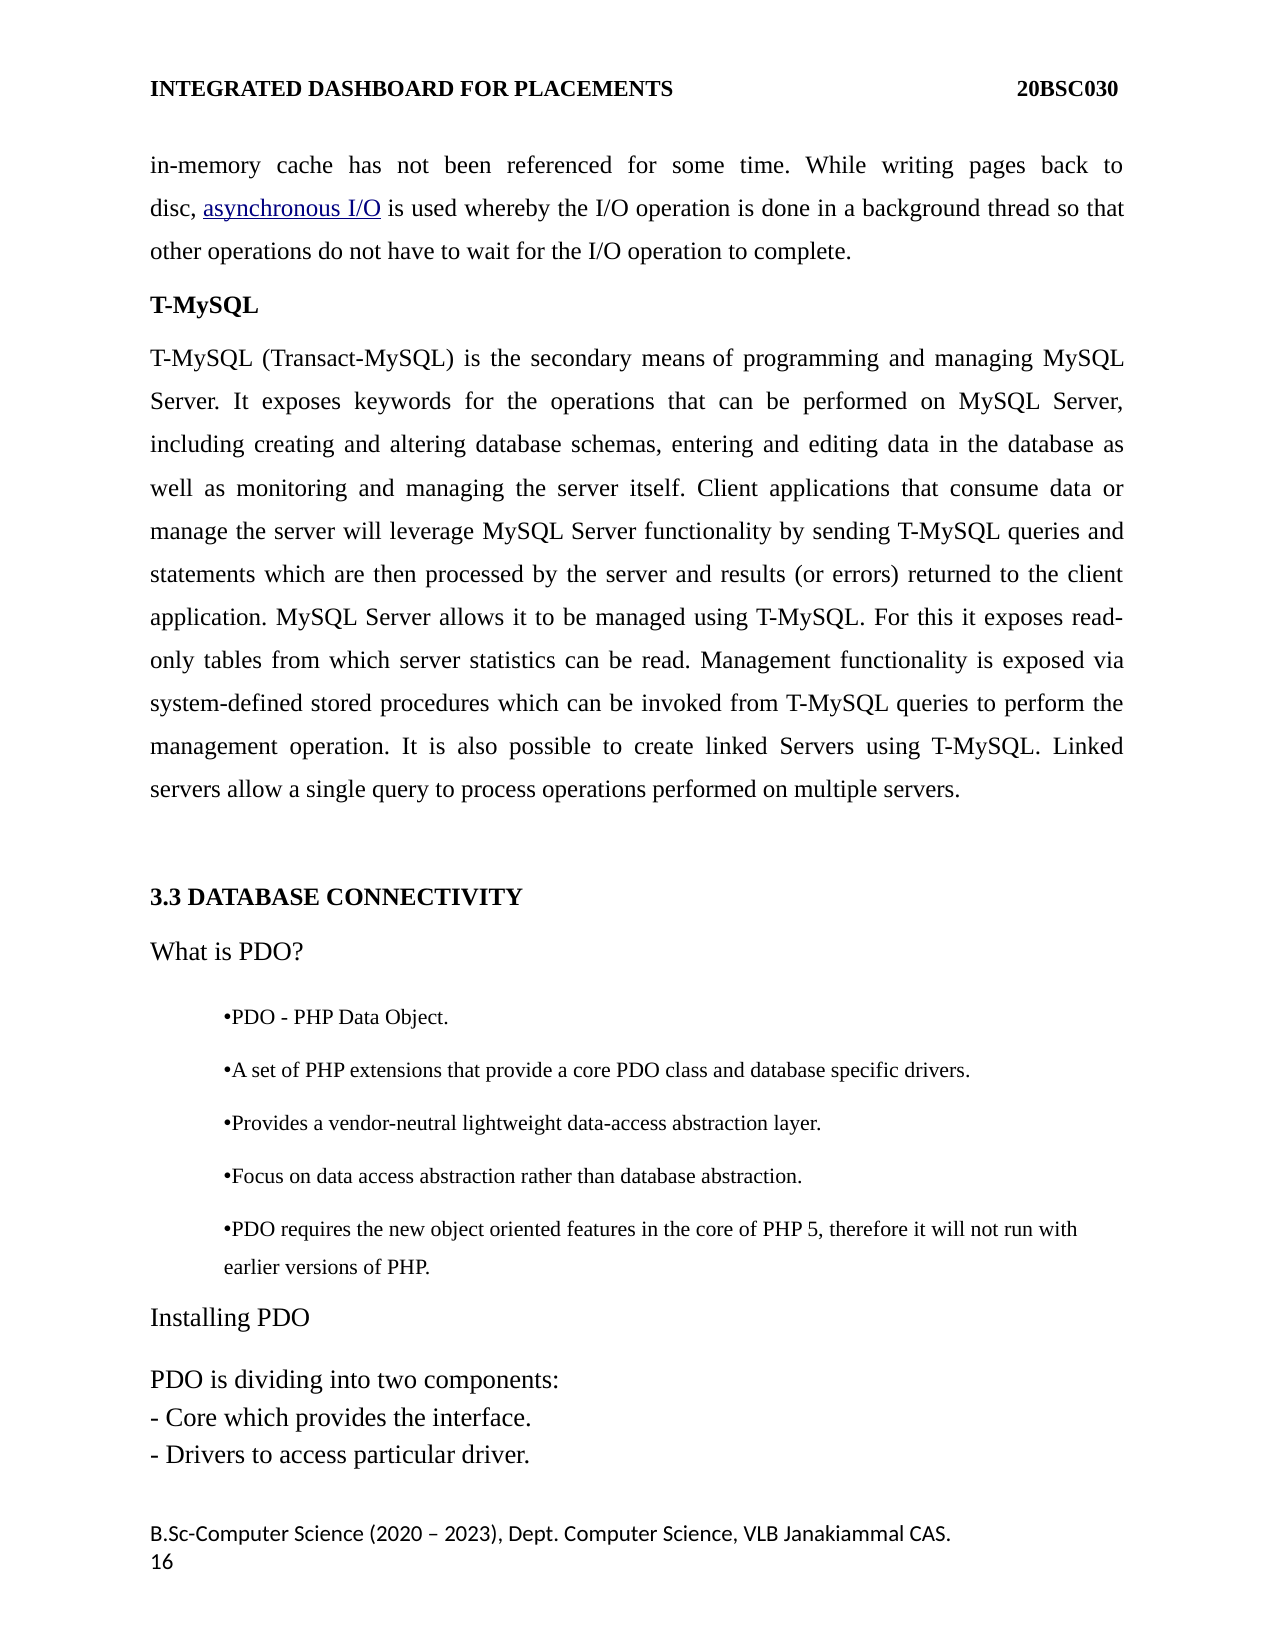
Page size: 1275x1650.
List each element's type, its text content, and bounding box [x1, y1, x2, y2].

text What is PDO? [150, 935, 1125, 966]
text PDO is dividing into two components: - Core which provides the interface. - Drivers to access particular driver. [150, 1357, 1125, 1469]
text Installing PDO [150, 1294, 1125, 1332]
text T-MySQL (Transact-MySQL) is the secondary means of programming and managing MySQL Server. It exposes keywords for the operations that can be performed on MySQL Server, including creating and altering database schemas, entering and editing data in the database as well as monitoring and managing the server itself. Client applications that consume data or manage the server will leverage MySQL Server functionality by sending T-MySQL queries and statements which are then processed by the server and results (or errors) returned to the client application. MySQL Server allows it to be managed using T-MySQL. For this it exposes read-only tables from which server statistics can be read. Management functionality is exposed via system-defined stored procedures which can be invoked from T-MySQL queries to perform the management operation. It is also possible to create linked Servers using T-MySQL. Linked servers allow a single query to process operations performed on multiple servers. [150, 343, 1125, 803]
text in-memory cache has not been referenced for some time. While writing pages back to disc, asynchronous I/O is used whereby the I/O operation is done in a background thread so that other operations do not have to wait for the I/O operation to complete. [150, 150, 1125, 265]
list PDO - PHP Data Object. [150, 991, 1125, 1029]
list A set of PHP extensions that provide a core PDO class and database specific drivers. [150, 1044, 1125, 1082]
list Focus on data access abstraction rather than database abstraction. [150, 1151, 1125, 1188]
list PDO requires the new object oriented features in the core of PHP 5, therefore it will not run with earlier versions of PHP. [150, 1204, 1125, 1279]
text 3.3 DATABASE CONNECTIVITY [150, 882, 1125, 910]
text T-MySQL [150, 290, 1125, 318]
list Provides a vendor-neutral lightweight data-access abstraction layer. [150, 1098, 1125, 1135]
